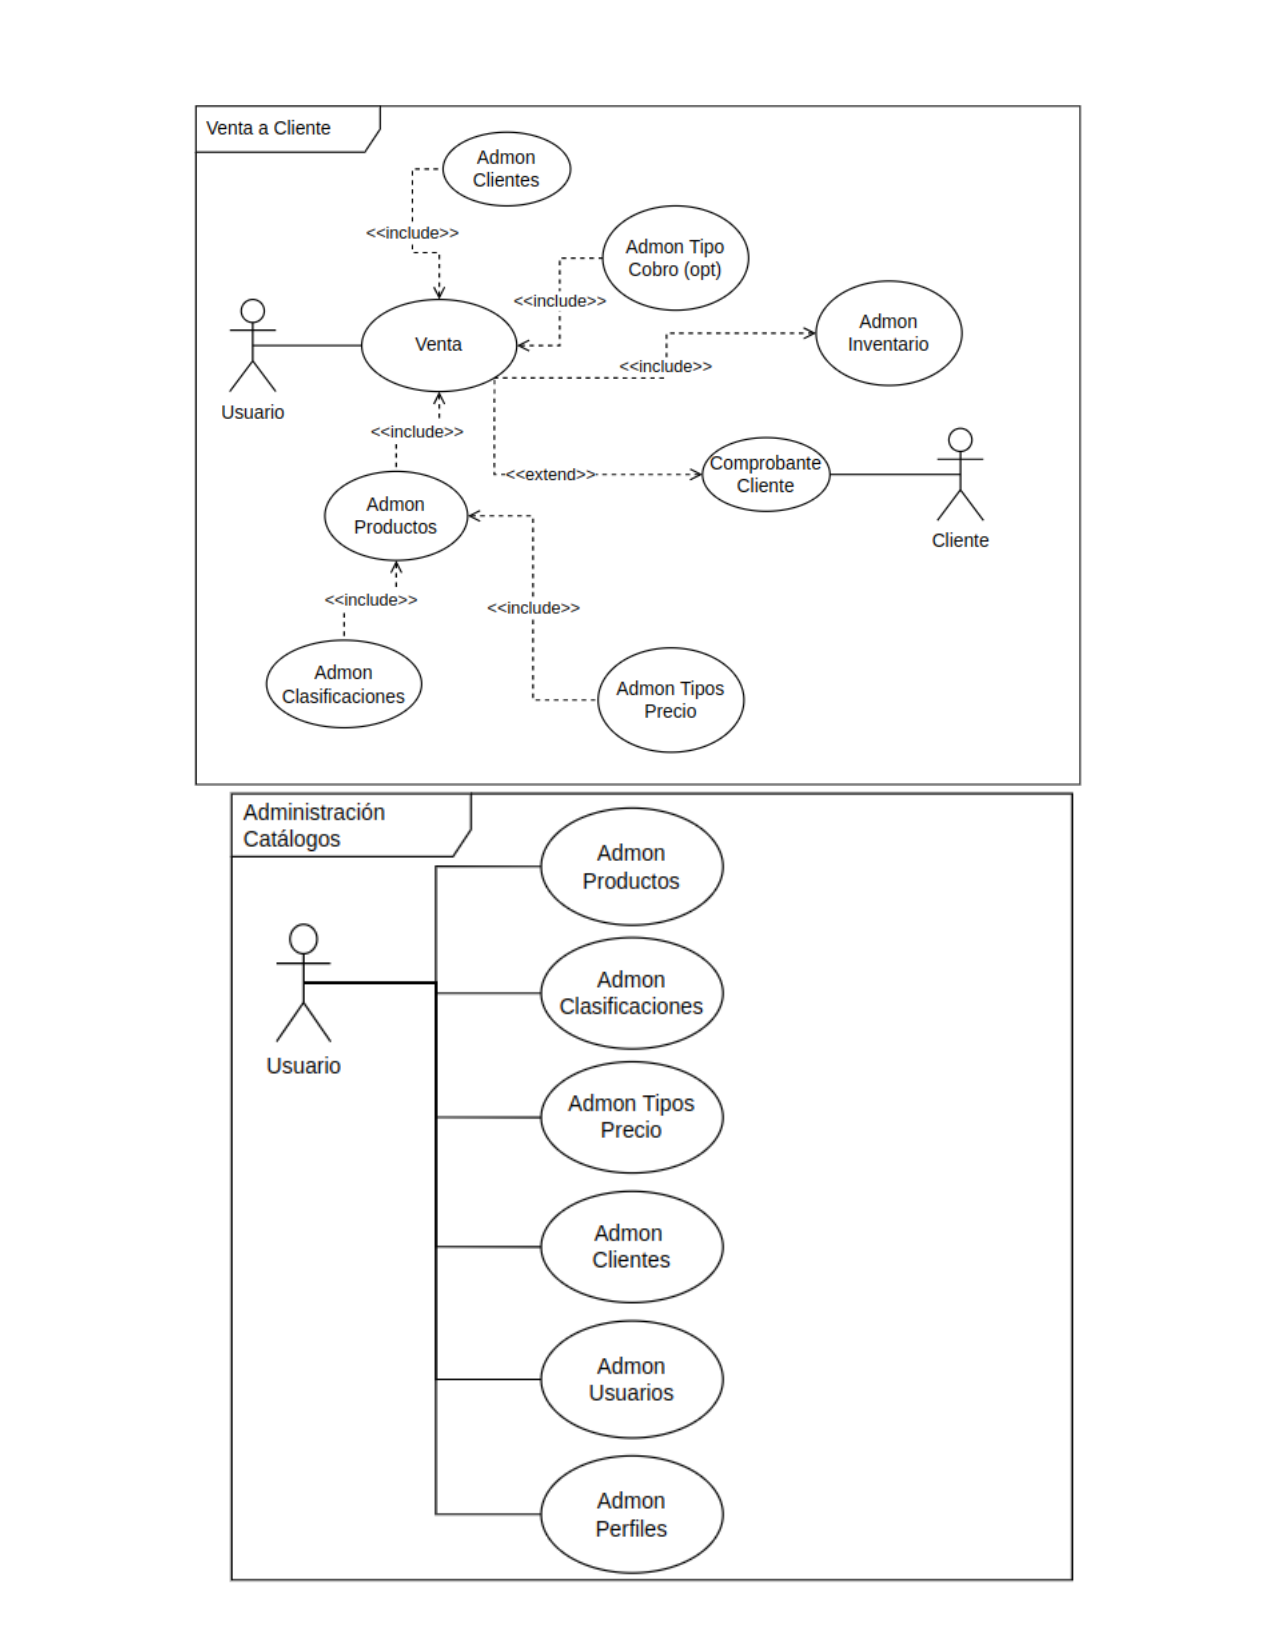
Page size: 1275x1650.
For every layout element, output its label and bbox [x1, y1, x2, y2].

picture [190, 100, 1086, 1587]
